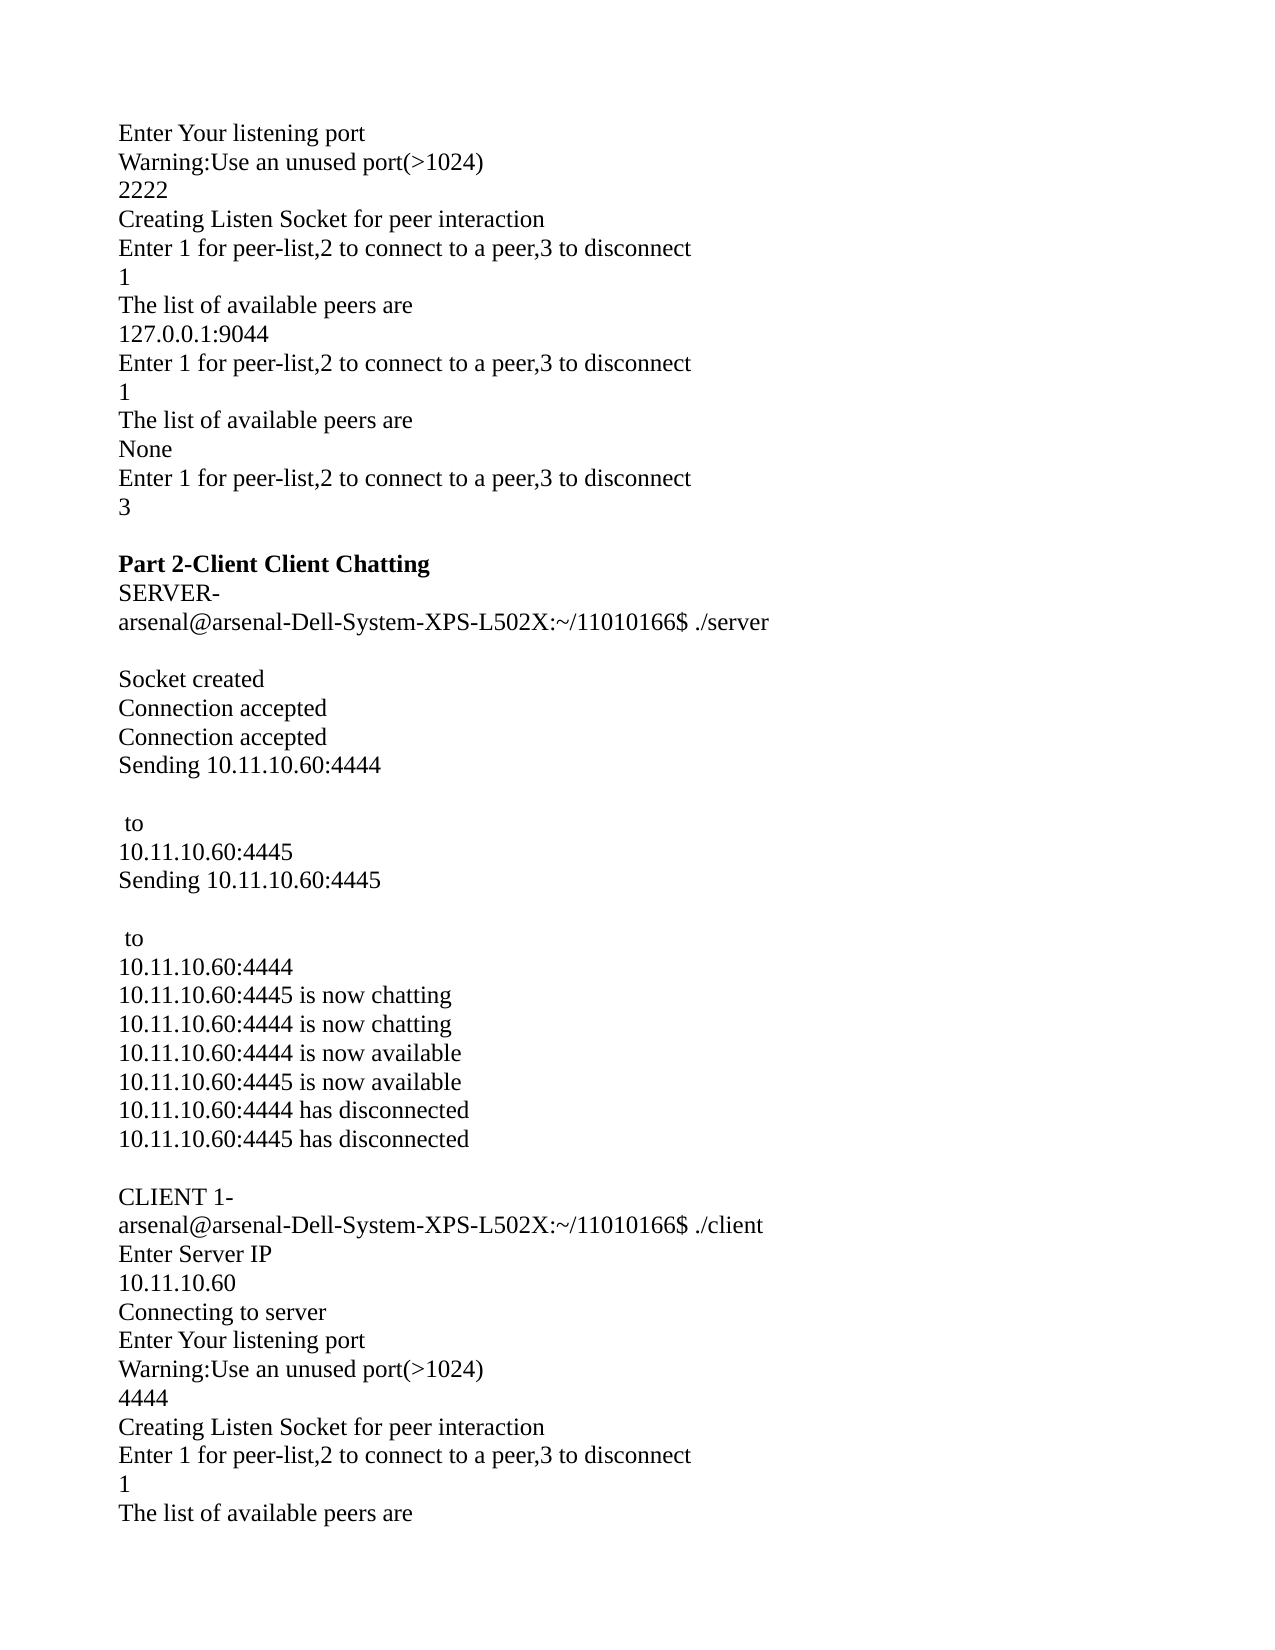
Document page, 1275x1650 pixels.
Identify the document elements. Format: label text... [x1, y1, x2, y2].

text 10.11.10.60:4445 is now available [118, 1067, 1157, 1096]
text Connection accepted [118, 722, 1157, 751]
text Sending 10.11.10.60:4445 [118, 866, 1157, 894]
text Sending 10.11.10.60:4444 [118, 751, 1157, 779]
text 1 [118, 262, 1157, 291]
text None [118, 434, 1157, 463]
text 3 [118, 492, 1157, 521]
text Part 2-Client Client Chatting [118, 549, 1157, 578]
text 1 [118, 1469, 1157, 1498]
text 10.11.10.60:4445 is now chatting [118, 981, 1157, 1009]
text The list of available peers are [118, 291, 1157, 319]
text 10.11.10.60:4444 has disconnected [118, 1096, 1157, 1124]
text Enter 1 for peer-list,2 to connect to a peer,3 to disconnect [118, 233, 1157, 262]
text The list of available peers are [118, 406, 1157, 434]
text Enter 1 for peer-list,2 to connect to a peer,3 to disconnect [118, 463, 1157, 492]
text 10.11.10.60:4444 is now available [118, 1038, 1157, 1067]
text 1 [118, 377, 1157, 406]
text Creating Listen Socket for peer interaction [118, 1412, 1157, 1441]
text Enter 1 for peer-list,2 to connect to a peer,3 to disconnect [118, 1441, 1157, 1469]
text The list of available peers are [118, 1498, 1157, 1527]
text Enter Your listening port [118, 118, 1157, 147]
text 10.11.10.60:4444 [118, 952, 1157, 981]
text to [118, 923, 1157, 952]
text Socket created [118, 664, 1157, 693]
text 4444 [118, 1383, 1157, 1412]
text 127.0.0.1:9044 [118, 319, 1157, 348]
text 10.11.10.60 [118, 1268, 1157, 1297]
text arsenal@arsenal-Dell-System-XPS-L502X:~/11010166$ ./client [118, 1211, 1157, 1239]
text Warning:Use an unused port(>1024) [118, 1354, 1157, 1383]
text Warning:Use an unused port(>1024) [118, 147, 1157, 176]
text arsenal@arsenal-Dell-System-XPS-L502X:~/11010166$ ./server [118, 607, 1157, 636]
text 10.11.10.60:4445 has disconnected [118, 1124, 1157, 1153]
text 2222 [118, 176, 1157, 204]
text Enter Server IP [118, 1239, 1157, 1268]
text Connecting to server [118, 1297, 1157, 1326]
text Creating Listen Socket for peer interaction [118, 204, 1157, 233]
text CLIENT 1- [118, 1182, 1157, 1211]
text Enter Your listening port [118, 1326, 1157, 1354]
text 10.11.10.60:4444 is now chatting [118, 1009, 1157, 1038]
text to [118, 808, 1157, 837]
text 10.11.10.60:4445 [118, 837, 1157, 866]
text Enter 1 for peer-list,2 to connect to a peer,3 to disconnect [118, 348, 1157, 377]
text SERVER- [118, 578, 1157, 607]
text Connection accepted [118, 693, 1157, 722]
